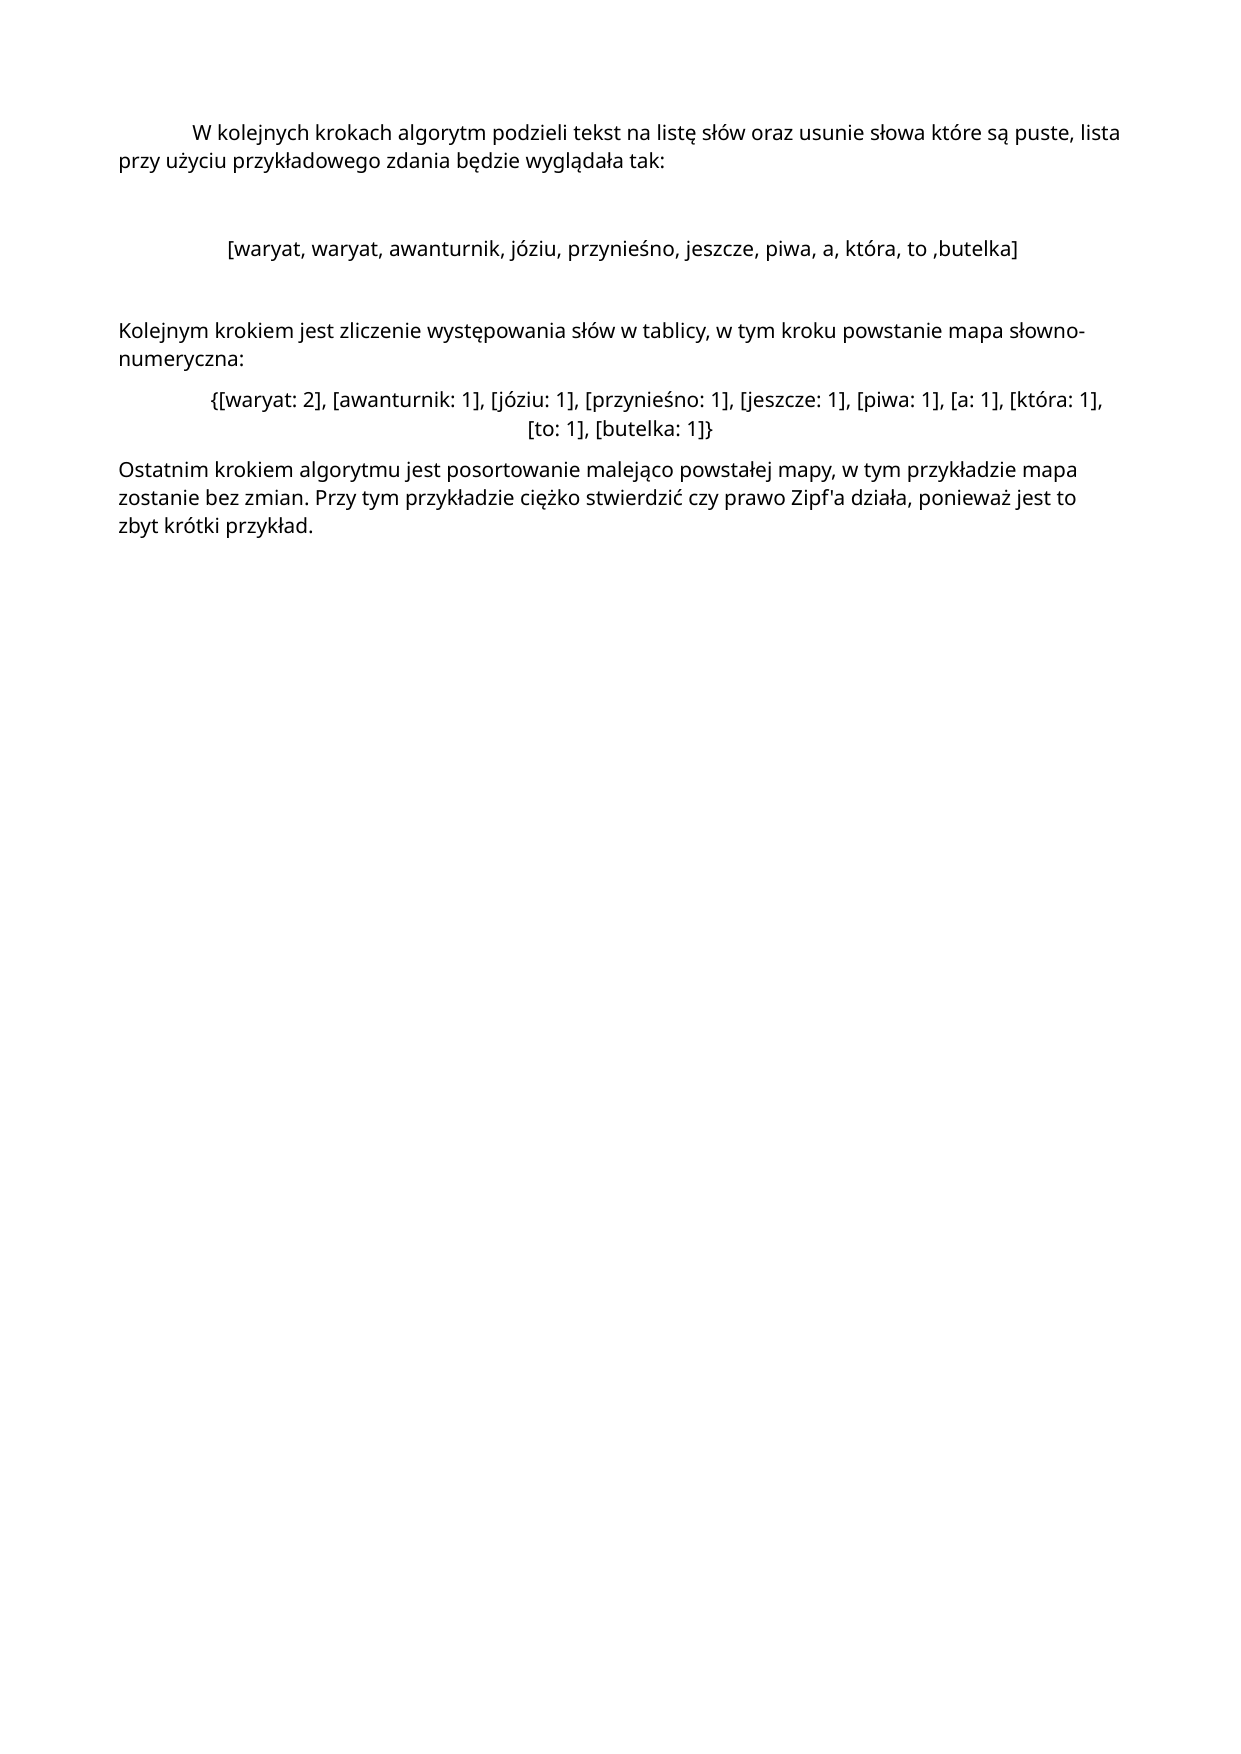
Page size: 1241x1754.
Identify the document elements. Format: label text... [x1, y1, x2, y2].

text [waryat, waryat, awanturnik, józiu, przynieśno, jeszcze, piwa, a, która, to ,butelka] [118, 234, 1122, 262]
text Ostatnim krokiem algorytmu jest posortowanie malejąco powstałej mapy, w tym przykładzie mapa zostanie bez zmian. Przy tym przykładzie ciężko stwierdzić czy prawo Zipf'a działa, ponieważ jest to zbyt krótki przykład. [118, 455, 1122, 540]
text Kolejnym krokiem jest zliczenie występowania słów w tablicy, w tym kroku powstanie mapa słowno-numeryczna: [118, 316, 1122, 373]
text W kolejnych krokach algorytm podzieli tekst na listę słów oraz usunie słowa które są puste, lista przy użyciu przykładowego zdania będzie wyglądała tak: [118, 118, 1122, 175]
text {[waryat: 2], [awanturnik: 1], [józiu: 1], [przynieśno: 1], [jeszcze: 1], [piwa: 1], [a: 1], [która: 1], [to: 1], [butelka: 1]} [118, 385, 1122, 442]
